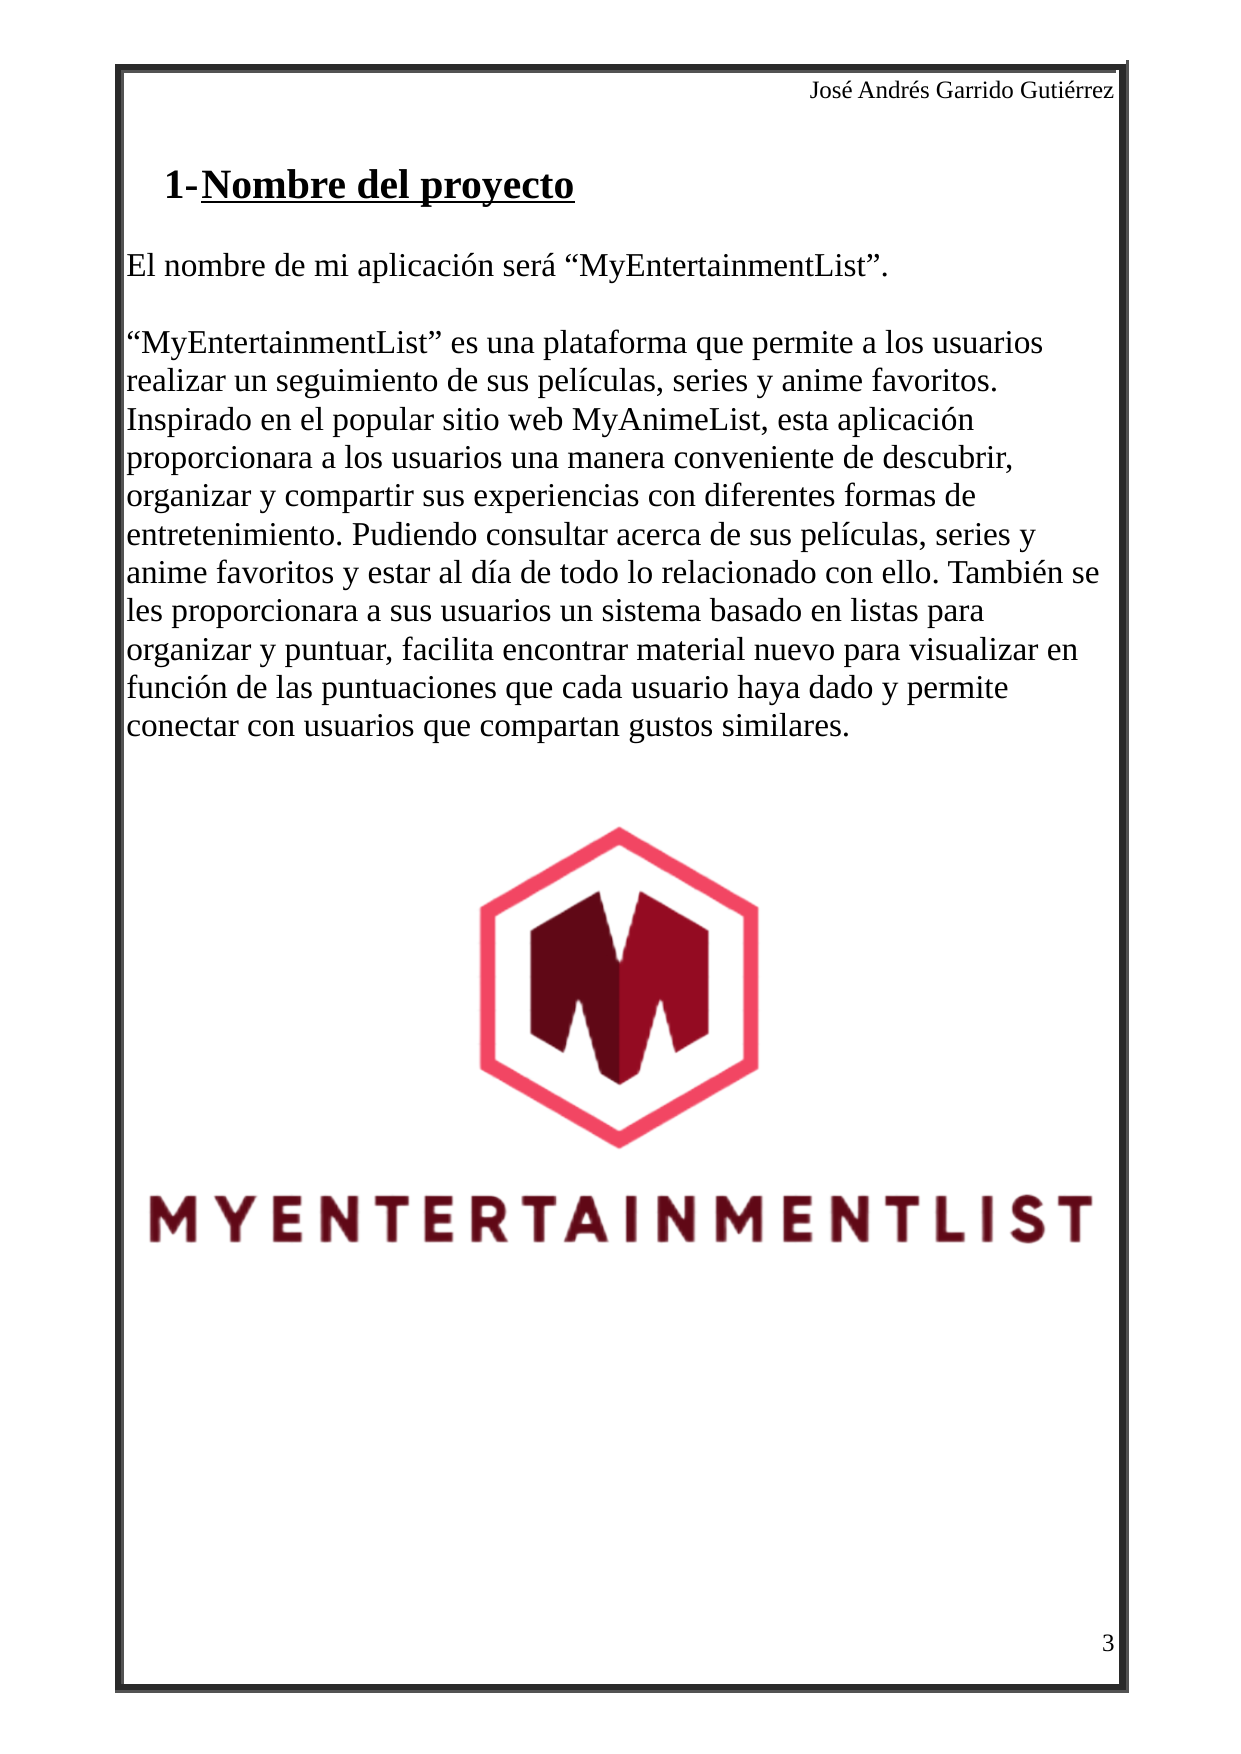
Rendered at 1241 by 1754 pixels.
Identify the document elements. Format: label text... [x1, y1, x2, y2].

list Nombre del proyecto [163, 159, 1114, 207]
text El nombre de mi aplicación será “MyEntertainmentList”. [126, 246, 1114, 284]
text “MyEntertainmentList” es una plataforma que permite a los usuarios realizar un seguimiento de sus películas, series y anime favoritos. Inspirado en el popular sitio web MyAnimeList, esta aplicación proporcionara a los usuarios una manera conveniente de descubrir, organizar y compartir sus experiencias con diferentes formas de entretenimiento. Pudiendo consultar acerca de sus películas, series y anime favoritos y estar al día de todo lo relacionado con ello. También se les proporcionara a sus usuarios un sistema basado en listas para organizar y puntuar, facilita encontrar material nuevo para visualizar en función de las puntuaciones que cada usuario haya dado y permite conectar con usuarios que compartan gustos similares. [126, 322, 1114, 1378]
